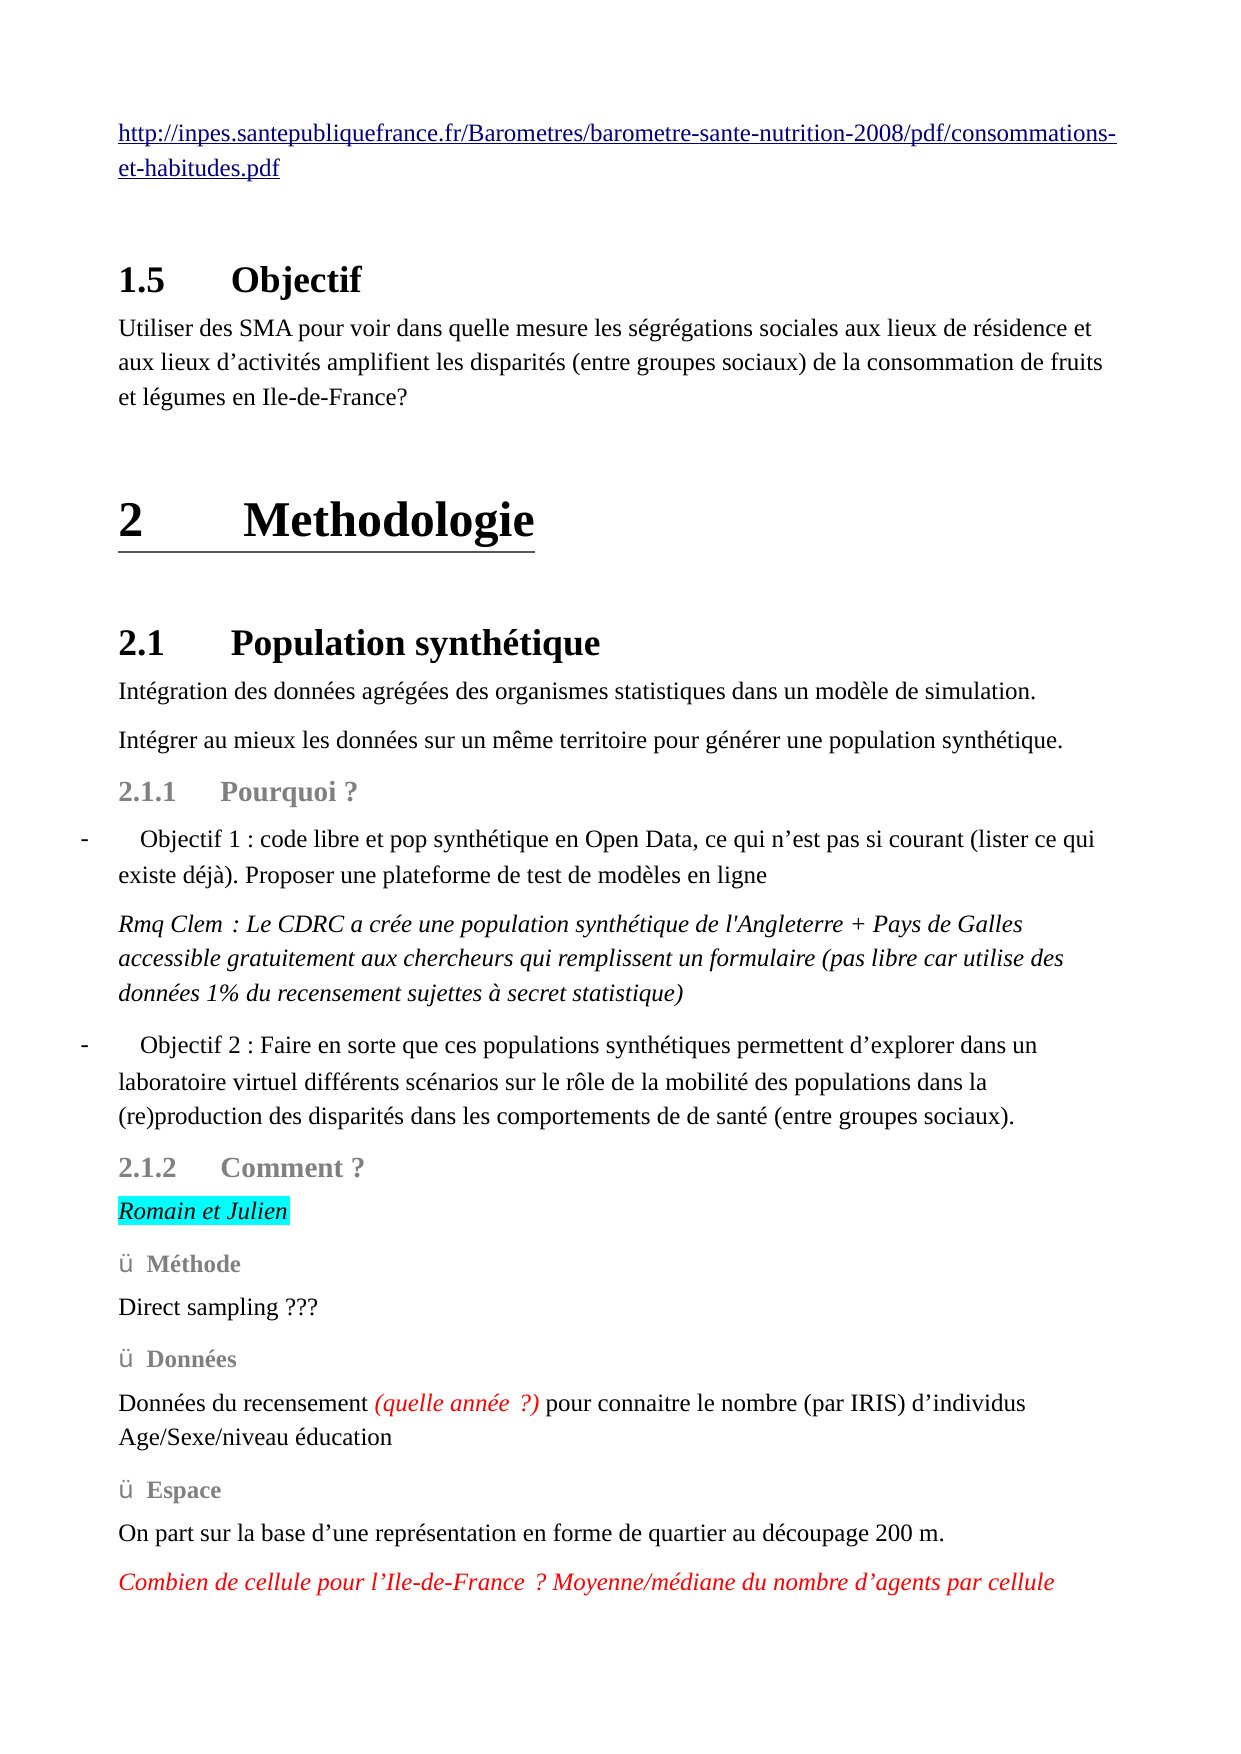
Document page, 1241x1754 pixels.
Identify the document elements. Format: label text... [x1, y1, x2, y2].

text Rmq Clem : Le CDRC a crée une population synthétique de l'Angleterre + Pays de Galles accessible gratuitement aux chercheurs qui remplissent un formulaire (pas libre car utilise des données 1% du recensement sujettes à secret statistique) [118, 909, 1123, 1007]
text Utiliser des SMA pour voir dans quelle mesure les ségrégations sociales aux lieux de résidence et aux lieux d’activités amplifient les disparités (entre groupes sociaux) de la consommation de fruits et légumes en Ile-de-France? [118, 313, 1123, 410]
subtitle ü Espace [118, 1471, 1123, 1505]
text - Objectif 1 : code libre et pop synthétique en Open Data, ce qui n’est pas si courant (lister ce qui existe déjà). Proposer une plateforme de test de modèles en ligne [81, 820, 1123, 889]
subtitle ü Méthode [118, 1246, 1123, 1279]
text http://inpes.santepubliquefrance.fr/Barometres/barometre-sante-nutrition-2008/pdf/consommations-et-habitudes.pdf [118, 118, 1123, 181]
text Données du recensement (quelle année ?) pour connaitre le nombre (par IRIS) d’individus Age/Sexe/niveau éducation [118, 1388, 1123, 1451]
subtitle 1.5 Objectif [118, 257, 1123, 300]
text Direct sampling ??? [118, 1292, 1123, 1321]
text Intégrer au mieux les données sur un même territoire pour générer une population synthétique. [118, 725, 1123, 754]
subtitle 2.1.2 Comment ? [118, 1150, 1123, 1184]
subtitle ü Données [118, 1341, 1123, 1375]
subtitle 2 Methodologie [118, 490, 1123, 553]
text Combien de cellule pour l’Ile-de-France ? Moyenne/médiane du nombre d’agents par cellule [118, 1567, 1123, 1596]
subtitle 2.1 Population synthétique [118, 620, 1123, 663]
text On part sur la base d’une représentation en forme de quartier au découpage 200 m. [118, 1518, 1123, 1547]
text Intégration des données agrégées des organismes statistiques dans un modèle de simulation. [118, 676, 1123, 705]
subtitle 2.1.1 Pourquoi ? [118, 774, 1123, 808]
text Romain et Julien [118, 1196, 1123, 1225]
text - Objectif 2 : Faire en sorte que ces populations synthétiques permettent d’explorer dans un laboratoire virtuel différents scénarios sur le rôle de la mobilité des populations dans la (re)production des disparités dans les comportements de de santé (entre groupes sociaux). [81, 1027, 1123, 1130]
